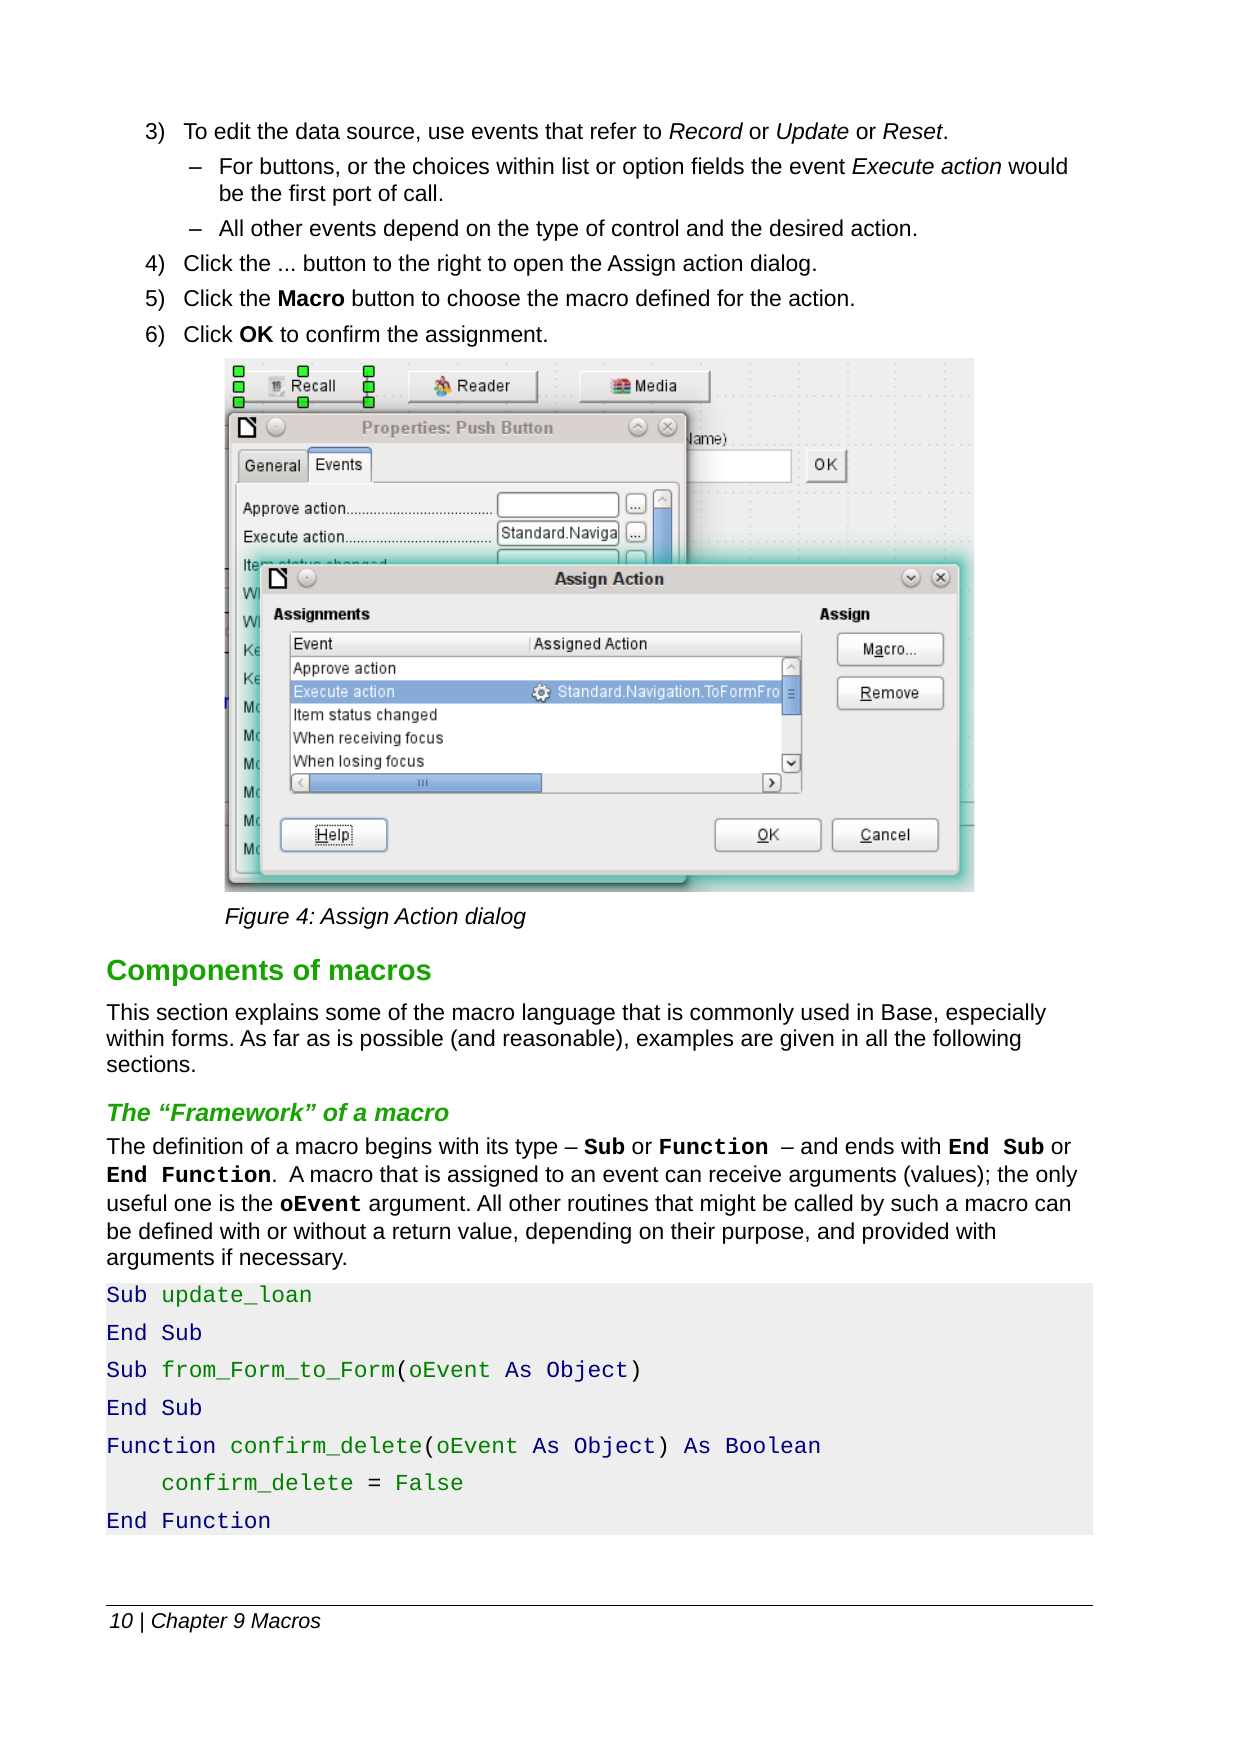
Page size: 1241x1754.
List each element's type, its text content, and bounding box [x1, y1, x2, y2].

list Click the ... button to the right to open the Assign action dialog. [165, 250, 1093, 276]
text Function confirm_delete(oEvent As Object) As Boolean [106, 1434, 1093, 1460]
list To edit the data source, use events that refer to Record or Update or Reset. [165, 118, 1093, 144]
list Click OK to confirm the assignment. [165, 321, 1093, 347]
picture [224, 358, 975, 892]
text End Sub [106, 1321, 1093, 1347]
text End Sub [106, 1396, 1093, 1422]
text confirm_delete = False [106, 1472, 1093, 1498]
text Sub update_loan [106, 1283, 1093, 1309]
list Click the Macro button to choose the macro defined for the action. [165, 285, 1093, 312]
text End Function [106, 1509, 1093, 1535]
text This section explains some of the macro language that is commonly used in Base, especially within forms. As far as is possible (and reasonable), examples are given in all the following sections. [106, 999, 1093, 1078]
list All other events depend on the type of control and the desired action. [189, 215, 1093, 241]
list For buttons, or the choices within list or option fields the event Execute action would be the first port of call. [189, 153, 1093, 206]
subtitle Components of macros [106, 953, 1093, 987]
text Sub from_Form_to_Form(oEvent As Object) [106, 1359, 1093, 1384]
subtitle The “Framework” of a macro [106, 1098, 1093, 1127]
text The definition of a macro begins with its type – Sub or Function – and ends with End Sub or End Function. A macro that is assigned to an event can receive arguments (values); the only useful one is the oEvent argument. All other routines that might be called by such a macro can be defined with or without a return value, depending on their purpose, and provided with arguments if necessary. [106, 1133, 1093, 1271]
text Figure 4: Assign Action dialog [224, 903, 974, 930]
